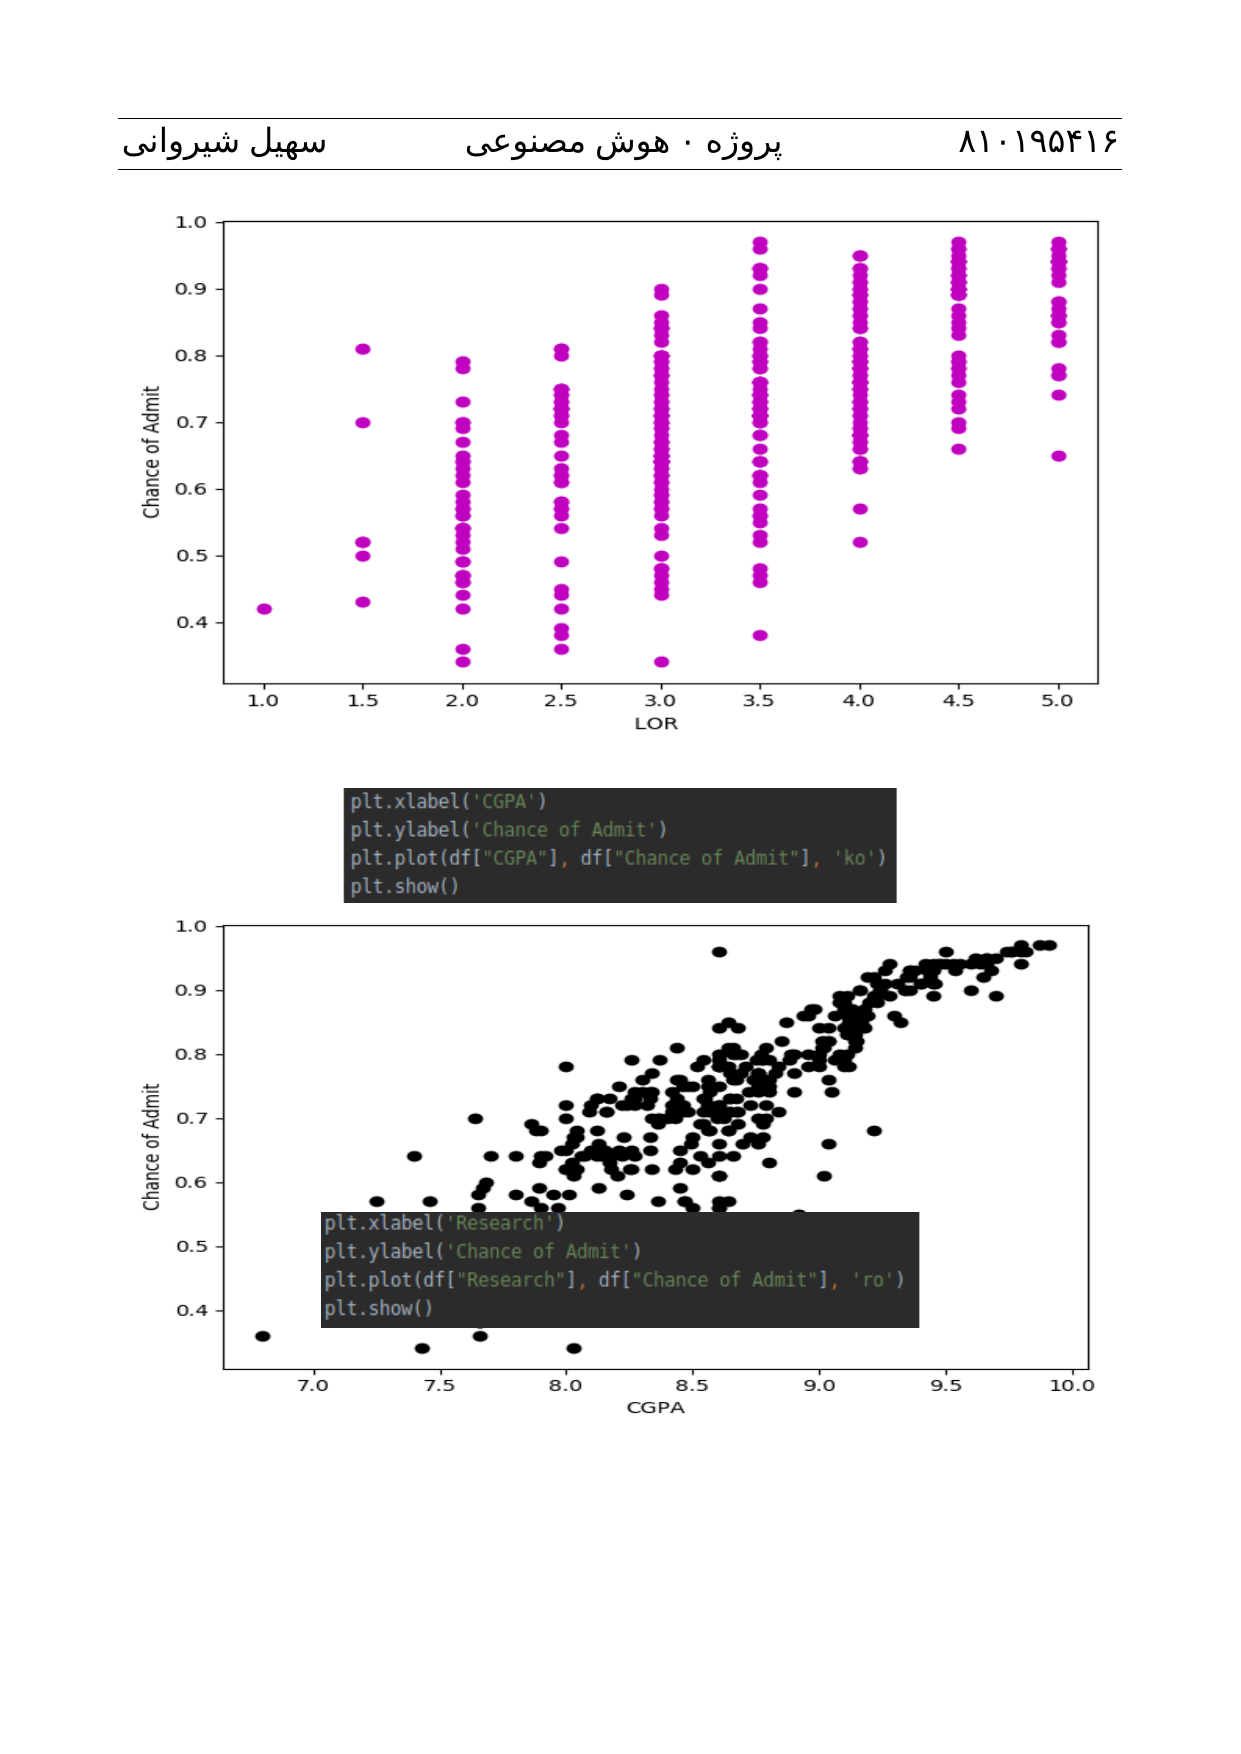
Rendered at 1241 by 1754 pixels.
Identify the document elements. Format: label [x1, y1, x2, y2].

picture [120, 198, 1121, 750]
picture [120, 788, 1121, 1433]
